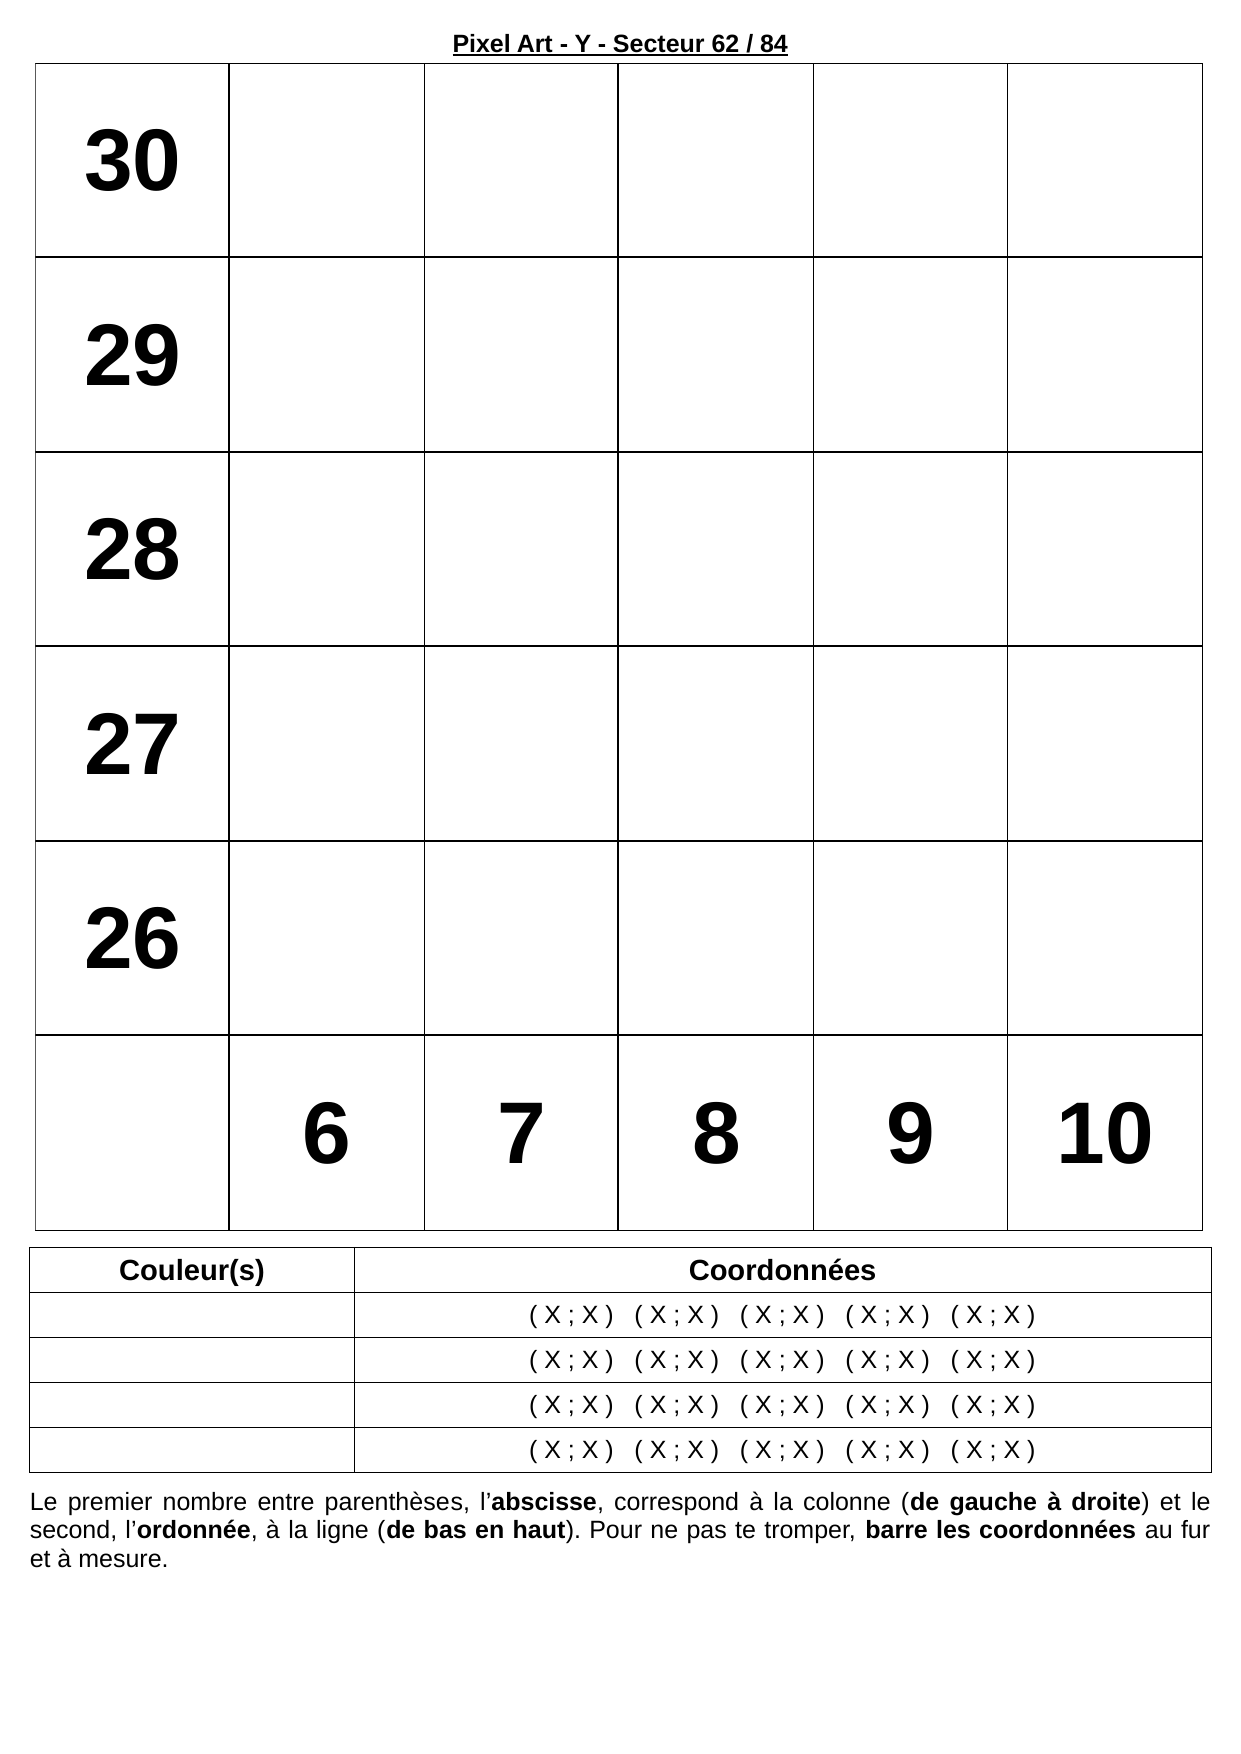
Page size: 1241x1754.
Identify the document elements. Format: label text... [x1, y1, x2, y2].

text Le premier nombre entre parenthèses, l’abscisse, correspond à la colonne (de gauche à droite) et le second, l’ordonnée, à la ligne (de bas en haut). Pour ne pas te tromper, barre les coordonnées au fur et à mesure. [29, 1487, 1211, 1573]
table_cell ( X ; X ) ( X ; X ) ( X ; X ) ( X ; X ) ( X ; X ) [355, 1293, 1211, 1337]
table_cell [30, 1293, 354, 1337]
table_cell [30, 1338, 354, 1382]
table_cell ( X ; X ) ( X ; X ) ( X ; X ) ( X ; X ) ( X ; X ) [355, 1428, 1211, 1472]
table_cell ( X ; X ) ( X ; X ) ( X ; X ) ( X ; X ) ( X ; X ) [355, 1338, 1211, 1382]
table_header Couleur(s) [30, 1248, 354, 1292]
table_cell [30, 1428, 354, 1472]
table_header Coordonnées [355, 1248, 1211, 1292]
text Pixel Art - Y - Secteur 62 / 84 [29, 29, 1211, 58]
table_cell ( X ; X ) ( X ; X ) ( X ; X ) ( X ; X ) ( X ; X ) [355, 1383, 1211, 1427]
table_cell [30, 1383, 354, 1427]
